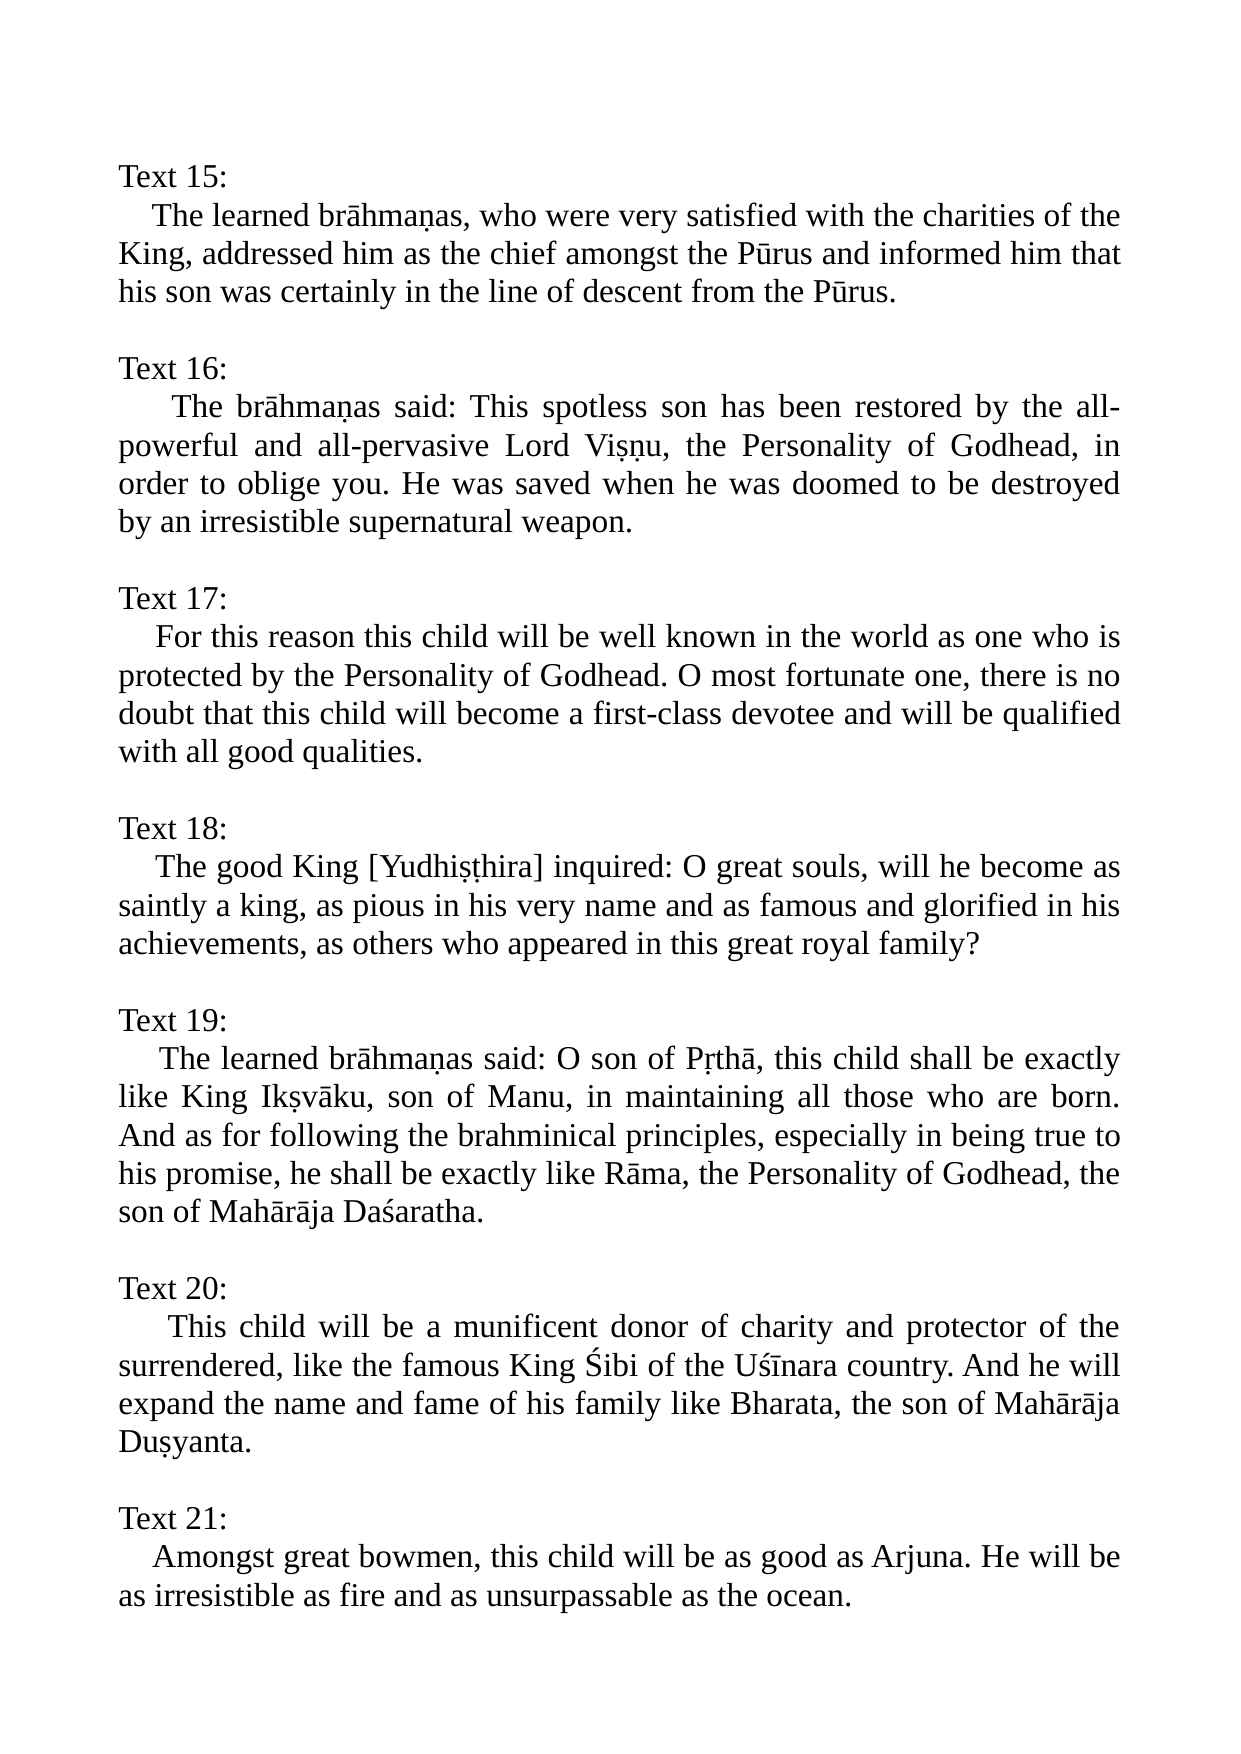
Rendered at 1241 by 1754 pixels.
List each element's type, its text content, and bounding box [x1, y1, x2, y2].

text The good King [Yudhiṣṭhira] inquired: O great souls, will he become as saintly a king, as pious in his very name and as famous and glorified in his achievements, as others who appeared in this great royal family? [118, 846, 1122, 961]
text Amongst great bowmen, this child will be as good as Arjuna. He will be as irresistible as fire and as unsurpassable as the ocean. [118, 1536, 1122, 1613]
text The learned brāhmaṇas, who were very satisfied with the charities of the King, addressed him as the chief amongst the Pūrus and informed him that his son was certainly in the line of descent from the Pūrus. [118, 195, 1122, 310]
text Text 18: [118, 808, 1122, 846]
text Text 15: [118, 156, 1122, 195]
text Text 17: [118, 578, 1122, 616]
text The brāhmaṇas said: This spotless son has been restored by the all-powerful and all-pervasive Lord Viṣṇu, the Personality of Godhead, in order to oblige you. He was saved when he was doomed to be destroyed by an irresistible supernatural weapon. [118, 386, 1122, 540]
text For this reason this child will be well known in the world as one who is protected by the Personality of Godhead. O most fortunate one, there is no doubt that this child will become a first-class devotee and will be qualified with all good qualities. [118, 616, 1122, 770]
text Text 19: [118, 1000, 1122, 1038]
text Text 16: [118, 348, 1122, 386]
text Text 21: [118, 1498, 1122, 1536]
text The learned brāhmaṇas said: O son of Pṛthā, this child shall be exactly like King Ikṣvāku, son of Manu, in maintaining all those who are born. And as for following the brahminical principles, especially in being true to his promise, he shall be exactly like Rāma, the Personality of Godhead, the son of Mahārāja Daśaratha. [118, 1038, 1122, 1230]
text This child will be a munificent donor of charity and protector of the surrendered, like the famous King Śibi of the Uśīnara country. And he will expand the name and fame of his family like Bharata, the son of Mahārāja Duṣyanta. [118, 1306, 1122, 1460]
text Text 20: [118, 1268, 1122, 1306]
